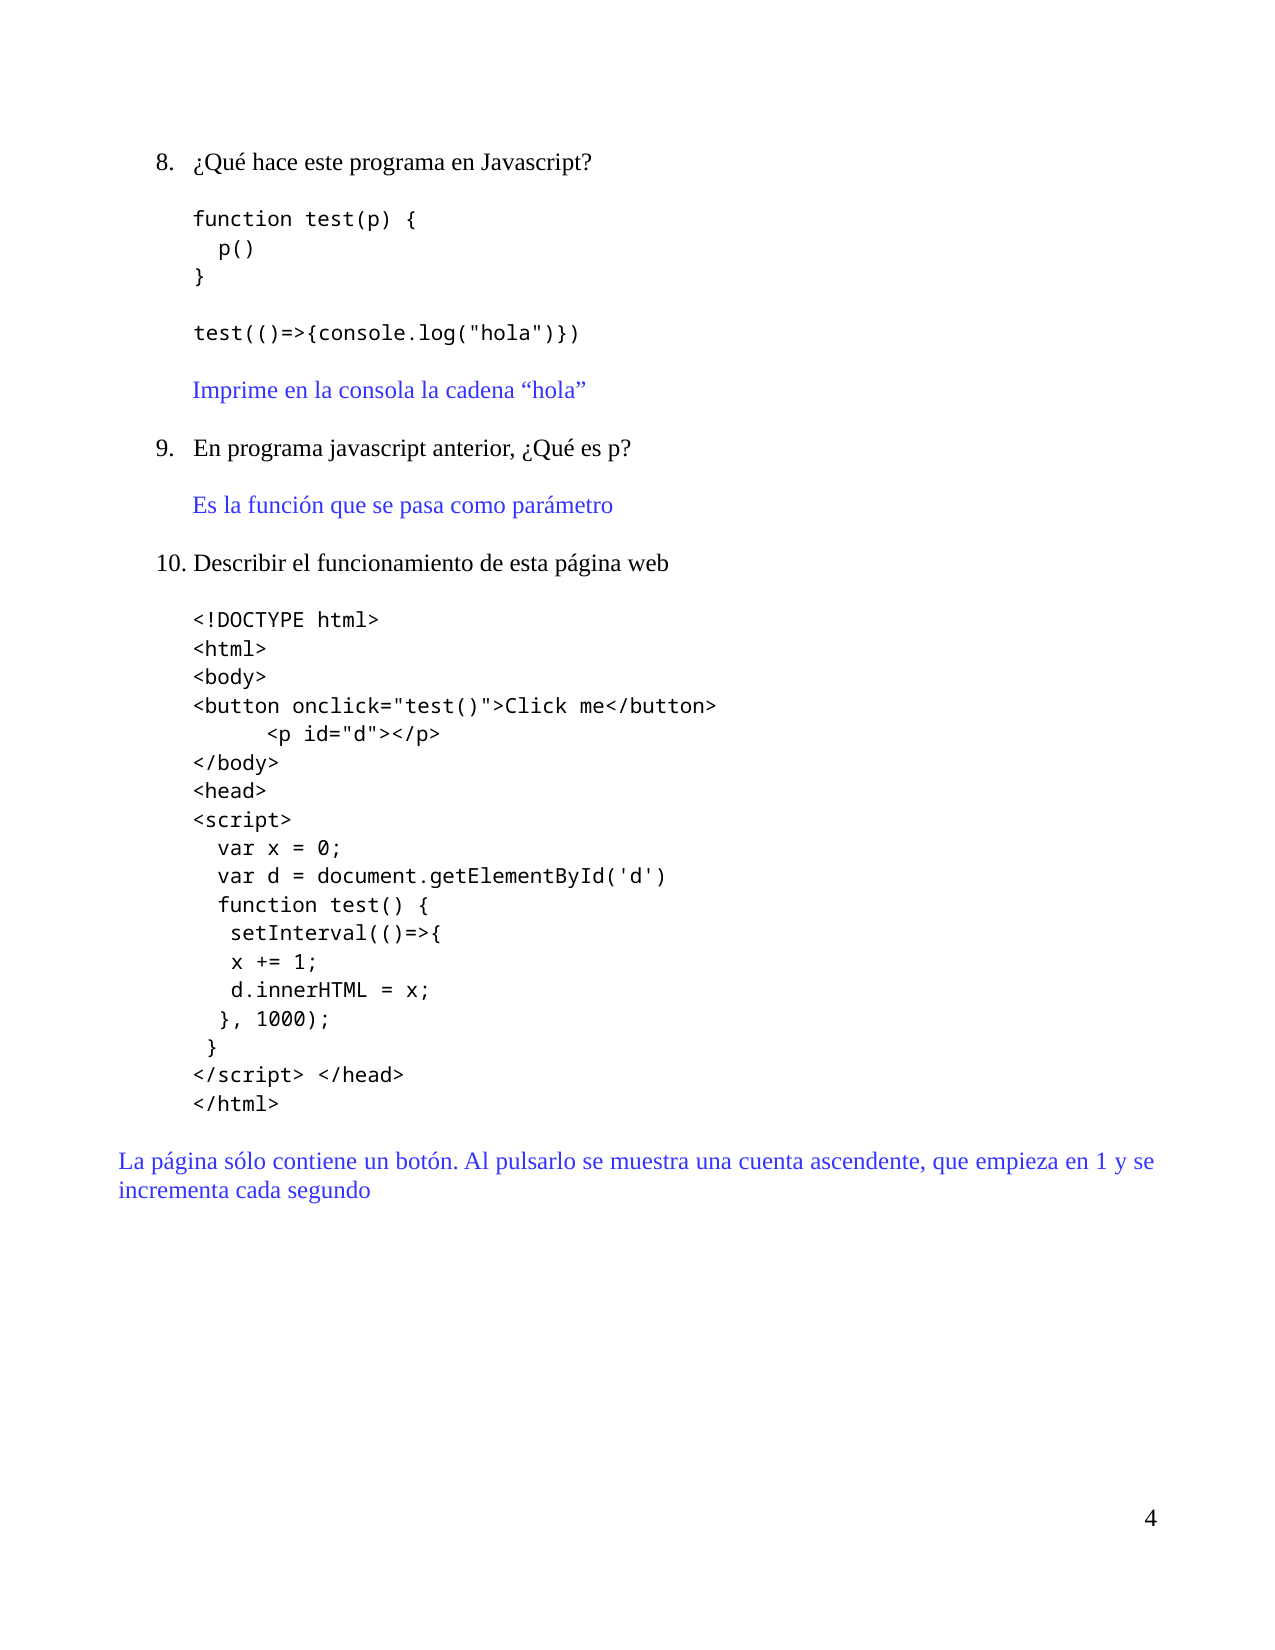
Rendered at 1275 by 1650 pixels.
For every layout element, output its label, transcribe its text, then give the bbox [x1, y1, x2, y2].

text <p id="d"></p> [118, 719, 1157, 748]
text </script> </head> [118, 1061, 1157, 1089]
text <head> [118, 776, 1157, 805]
text <script> [118, 805, 1157, 833]
text <html> [118, 634, 1157, 662]
text </body> [118, 748, 1157, 776]
text function test(p) { [118, 204, 1157, 233]
text Imprime en la consola la cadena “hola” [118, 376, 1157, 404]
text <!DOCTYPE html> [118, 606, 1157, 634]
text Es la función que se pasa como parámetro [118, 491, 1157, 519]
list Describir el funcionamiento de esta página web [156, 548, 1157, 577]
list ¿Qué hace este programa en Javascript? [156, 147, 1157, 176]
text p() [118, 233, 1157, 261]
text var d = document.getElementById('d') [118, 862, 1157, 890]
text </html> [118, 1089, 1157, 1117]
text x += 1; [118, 947, 1157, 975]
text function test() { [118, 890, 1157, 918]
text setInterval(()=>{ [118, 918, 1157, 947]
text La página sólo contiene un botón. Al pulsarlo se muestra una cuenta ascendente, que empieza en 1 y se incrementa cada segundo [118, 1146, 1157, 1204]
text } [118, 1032, 1157, 1061]
list En programa javascript anterior, ¿Qué es p? [156, 433, 1157, 462]
text }, 1000); [118, 1004, 1157, 1032]
text d.innerHTML = x; [118, 975, 1157, 1004]
text <body> [118, 662, 1157, 691]
text var x = 0; [118, 833, 1157, 862]
text } [118, 261, 1157, 290]
text test(()=>{console.log("hola")}) [118, 318, 1157, 347]
text <button onclick="test()">Click me</button> [118, 691, 1157, 719]
